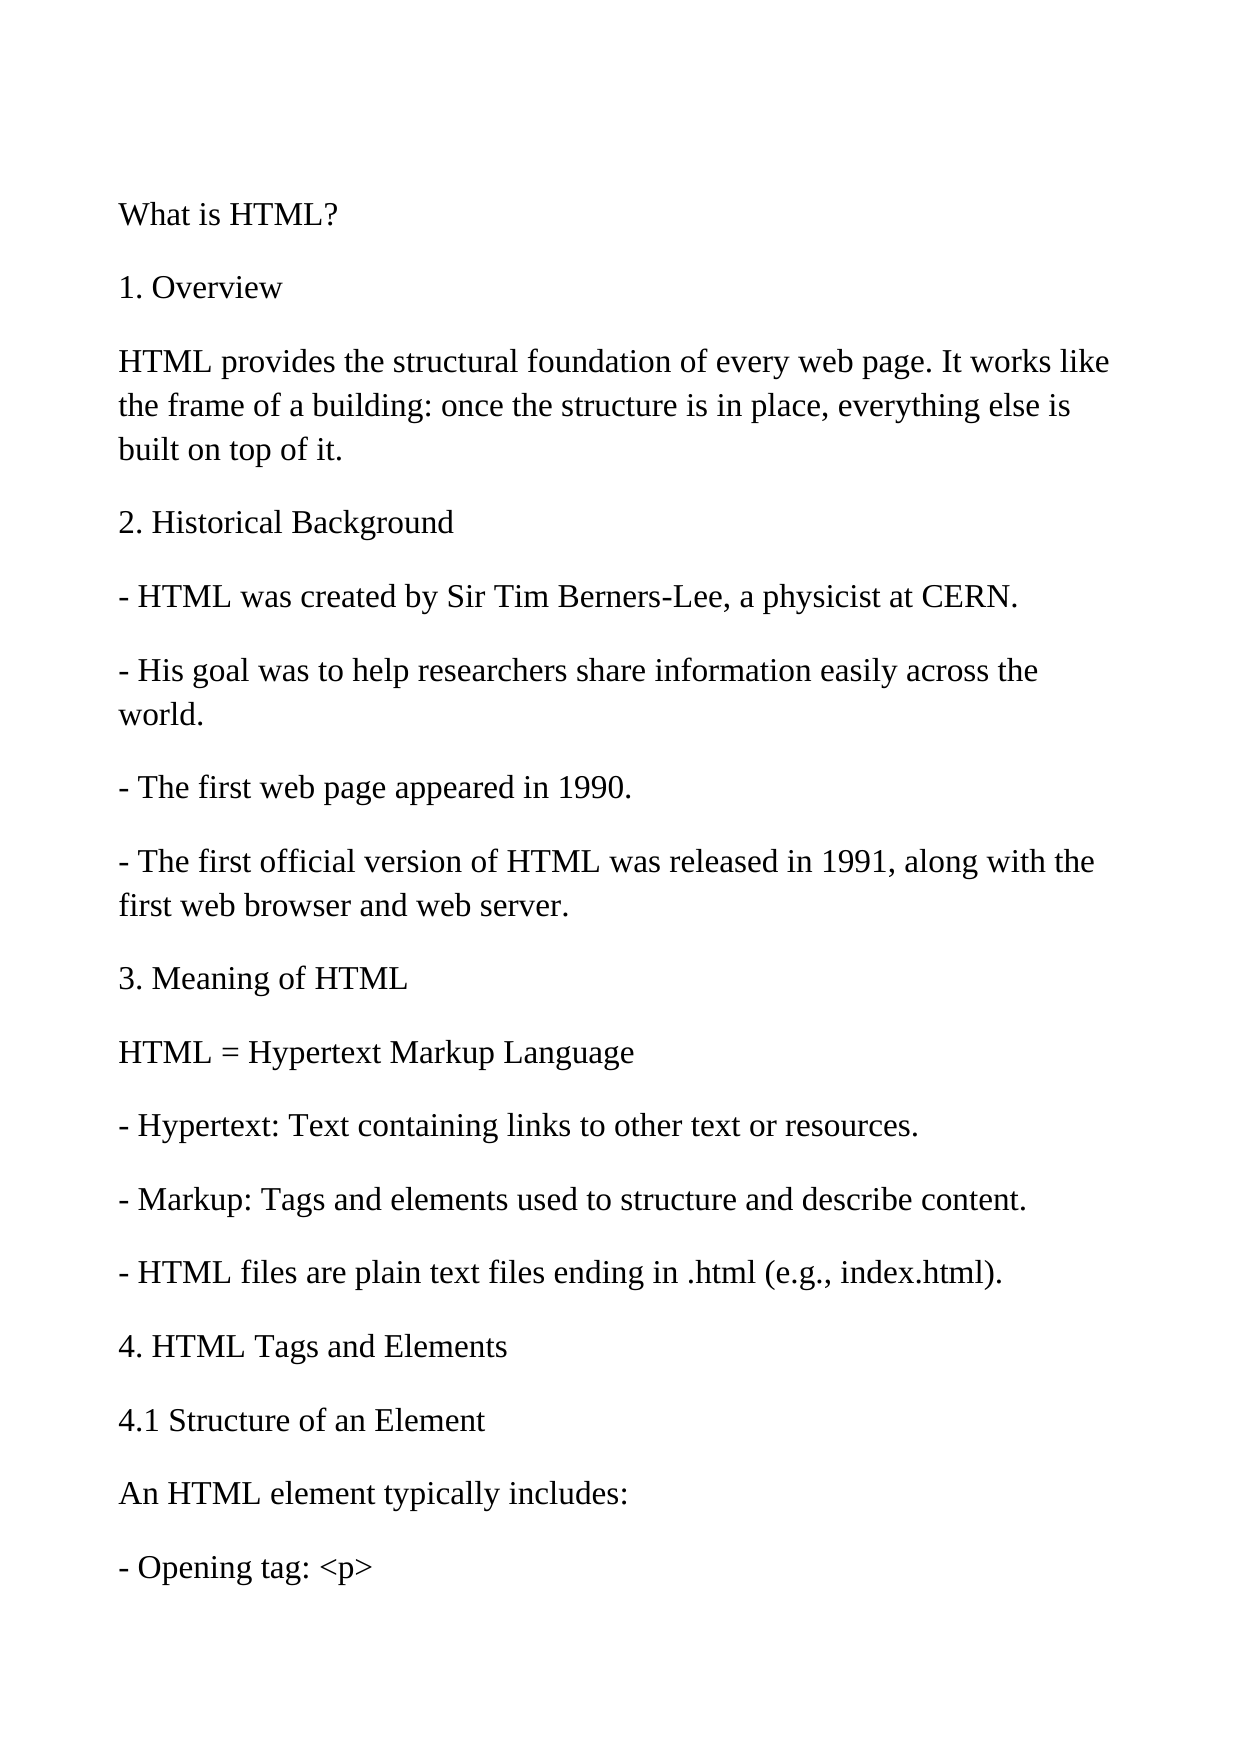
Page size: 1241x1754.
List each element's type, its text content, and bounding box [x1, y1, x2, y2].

text 4.1 Structure of an Element [118, 1400, 1122, 1438]
text - His goal was to help researchers share information easily across the world. [118, 650, 1122, 732]
text - Markup: Tags and elements used to structure and describe content. [118, 1179, 1122, 1217]
text 1. Overview [118, 267, 1122, 306]
text - The first web page appeared in 1990. [118, 767, 1122, 806]
text - Opening tag: <p> [118, 1547, 1122, 1585]
text - HTML was created by Sir Tim Berners‑Lee, a physicist at CERN. [118, 576, 1122, 614]
text 2. Historical Background [118, 503, 1122, 541]
text - Hypertext: Text containing links to other text or resources. [118, 1106, 1122, 1144]
text What is HTML? [118, 194, 1122, 232]
text HTML = Hypertext Markup Language [118, 1032, 1122, 1070]
text - HTML files are plain text files ending in .html (e.g., index.html). [118, 1253, 1122, 1291]
text - The first official version of HTML was released in 1991, along with the first web browser and web server. [118, 841, 1122, 923]
text 3. Meaning of HTML [118, 958, 1122, 997]
text HTML provides the structural foundation of every web page. It works like the frame of a building: once the structure is in place, everything else is built on top of it. [118, 341, 1122, 467]
text An HTML element typically includes: [118, 1473, 1122, 1512]
text 4. HTML Tags and Elements [118, 1326, 1122, 1364]
